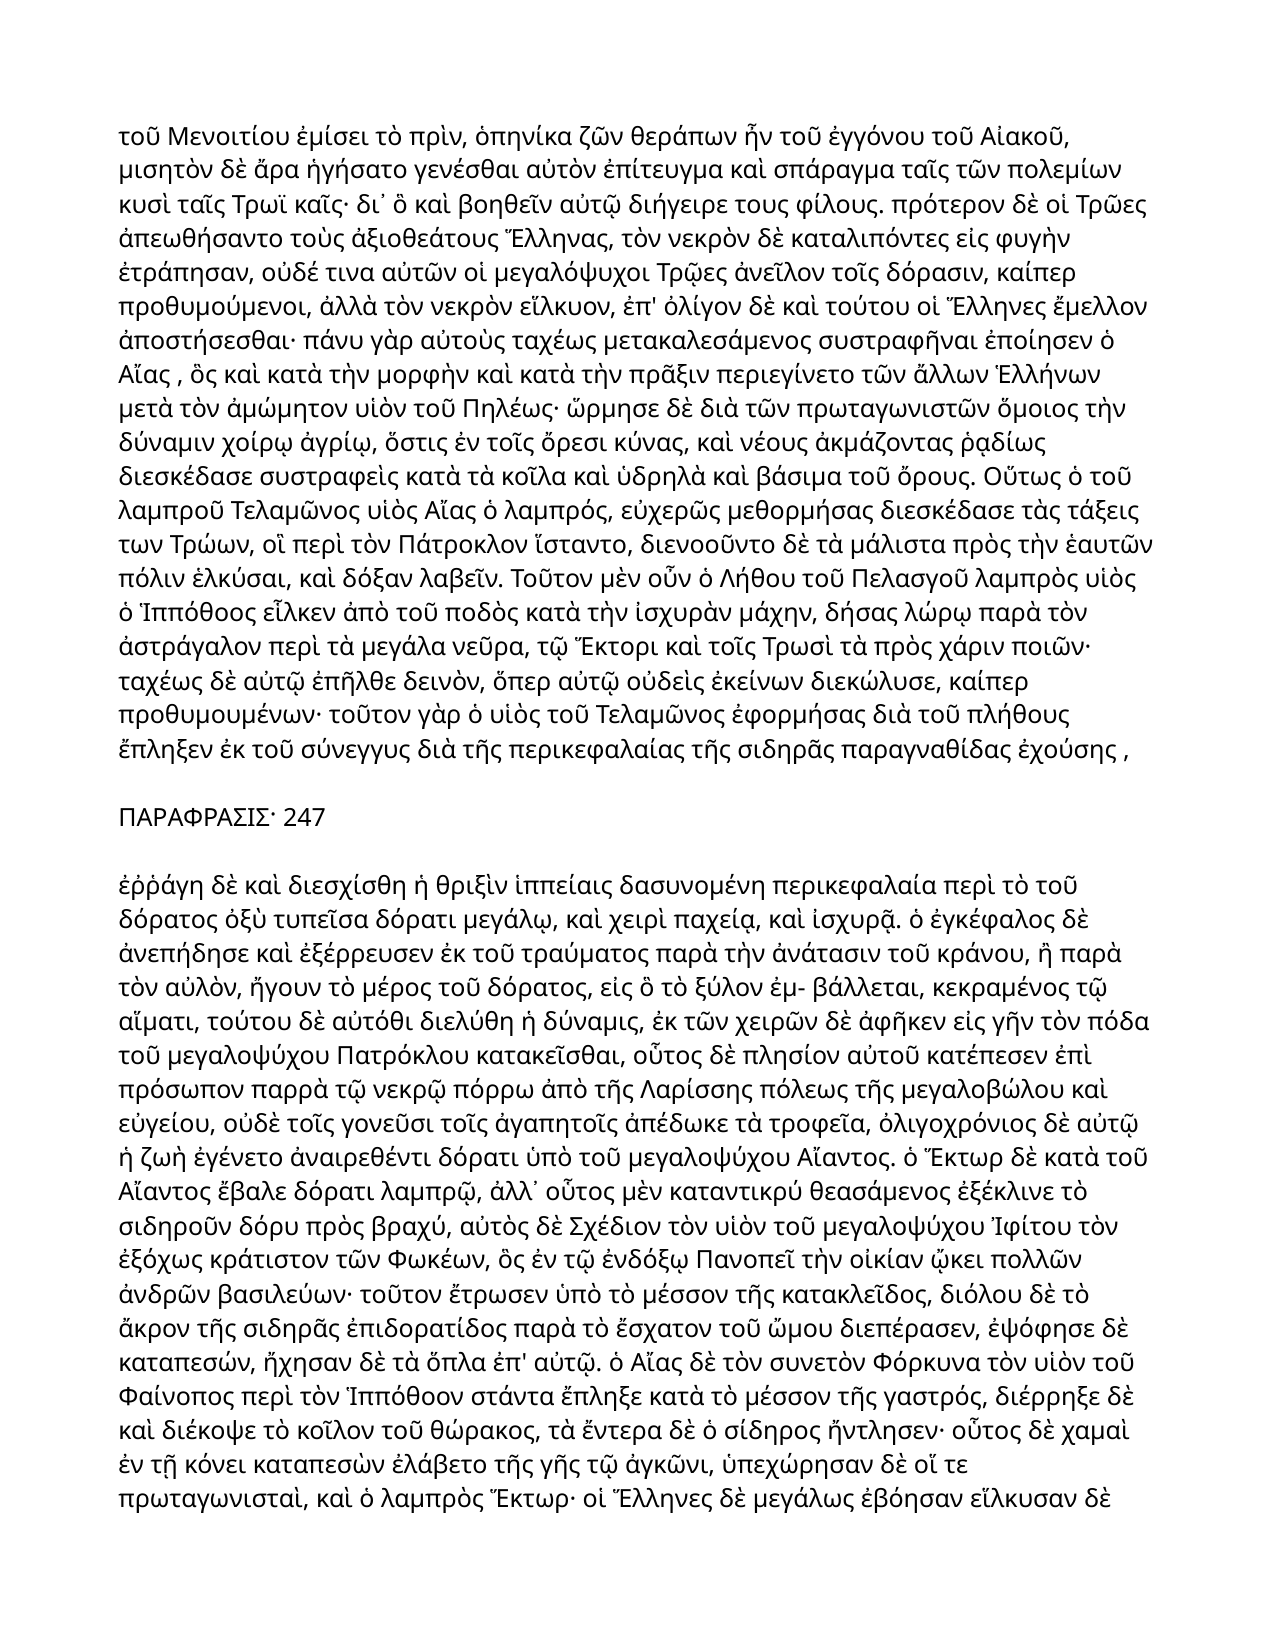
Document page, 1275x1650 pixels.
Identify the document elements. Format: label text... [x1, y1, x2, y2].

text τοῦ Μενοιτίου ἐμίσει τὸ πρὶν, ὁπηνίκα ζῶν θεράπων ἦν τοῦ ἐγγόνου τοῦ Αἰακοῦ, μισητὸν δὲ ἄρα ἡγήσατο γενέσθαι αὐτὸν ἐπίτευγμα καὶ σπάραγμα ταῖς τῶν πολεμίων κυσὶ ταῖς Τρωϊ καῖς· δι᾿ ὃ καὶ βοηθεῖν αὐτῷ διήγειρε τους φίλους. πρότερον δὲ οἱ Τρῶες ἀπεωθήσαντο τοὺς ἀξιοθεάτους Ἕλληνας, τὸν νεκρὸν δὲ καταλιπόντες εἰς φυγὴν ἐτράπησαν, οὐδέ τινα αὐτῶν οἱ μεγαλόψυχοι Τρῷες ἀνεῖλον τοῖς δόρασιν, καίπερ προθυμούμενοι, ἀλλὰ τὸν νεκρὸν εἵλκυον, ἐπ' ὀλίγον δὲ καὶ τούτου οἱ Ἕλληνες ἔμελλον ἀποστήσεσθαι· πάνυ γὰρ αὐτοὺς ταχέως μετακαλεσάμενος συστραφῆναι ἐποίησεν ὁ Αἴας , ὃς καὶ κατὰ τὴν μορφὴν καὶ κατὰ τὴν πρᾶξιν περιεγίνετο τῶν ἄλλων Ἑλλήνων μετὰ τὸν ἀμώμητον υἱὸν τοῦ Πηλέως· ὥρμησε δὲ διὰ τῶν πρωταγωνιστῶν ὅμοιος τὴν δύναμιν χοίρῳ ἀγρίῳ, ὅστις ἐν τοῖς ὄρεσι κύνας, καὶ νέους ἀκμάζοντας ῥᾳδίως διεσκέδασε συστραφεὶς κατὰ τὰ κοῖλα καὶ ὑδρηλὰ καὶ βάσιμα τοῦ ὄρους. Οὕτως ὁ τοῦ λαμπροῦ Τελαμῶνος υἱὸς Αἴας ὁ λαμπρός, εὐχερῶς μεθορμήσας διεσκέδασε τὰς τάξεις των Τρώων, οἳ περὶ τὸν Πάτροκλον ἵσταντο, διενοοῦντο δὲ τὰ μάλιστα πρὸς τὴν ἑαυτῶν πόλιν ἑλκύσαι, καὶ δόξαν λαβεῖν. Τοῦτον μὲν οὖν ὁ Λήθου τοῦ Πελασγοῦ λαμπρὸς υἱὸς ὁ Ἱππόθοος εἷλκεν ἀπὸ τοῦ ποδὸς κατὰ τὴν ἰσχυρὰν μάχην, δήσας λώρῳ παρὰ τὸν ἀστράγαλον περὶ τὰ μεγάλα νεῦρα, τῷ Ἕκτορι καὶ τοῖς Τρωσὶ τὰ πρὸς χάριν ποιῶν· ταχέως δὲ αὐτῷ ἐπῆλθε δεινὸν, ὅπερ αὐτῷ οὐδεὶς ἐκείνων διεκώλυσε, καίπερ προθυμουμένων· τοῦτον γὰρ ὁ υἱὸς τοῦ Τελαμῶνος ἐφορμήσας διὰ τοῦ πλήθους ἔπληξεν ἐκ τοῦ σύνεγγυς διὰ τῆς περικεφαλαίας τῆς σιδηρᾶς παραγναθίδας ἐχούσης , [118, 118, 1157, 765]
text ἐῤῥάγη δὲ καὶ διεσχίσθη ἡ θριξὶν ἱππείαις δασυνομένη περικεφαλαία περὶ τὸ τοῦ δόρατος ὀξὺ τυπεῖσα δόρατι μεγάλῳ, καὶ χειρὶ παχείᾳ, καὶ ἰσχυρᾷ. ὁ ἐγκέφαλος δὲ ἀνεπήδησε καὶ ἐξέρρευσεν ἐκ τοῦ τραύματος παρὰ τὴν ἀνάτασιν τοῦ κράνου, ἢ παρὰ τὸν αὐλὸν, ἤγουν τὸ μέρος τοῦ δόρατος, εἰς ὃ τὸ ξύλον ἐμ- βάλλεται, κεκραμένος τῷ αἵματι, τούτου δὲ αὐτόθι διελύθη ἡ δύναμις, ἐκ τῶν χειρῶν δὲ ἀφῆκεν εἰς γῆν τὸν πόδα τοῦ μεγαλοψύχου Πατρόκλου κατακεῖσθαι, οὗτος δὲ πλησίον αὐτοῦ κατέπεσεν ἐπὶ πρόσωπον παρρὰ τῷ νεκρῷ πόρρω ἀπὸ τῆς Λαρίσσης πόλεως τῆς μεγαλοβώλου καὶ εὐγείου, οὐδὲ τοῖς γονεῦσι τοῖς ἀγαπητοῖς ἀπέδωκε τὰ τροφεῖα, ὀλιγοχρόνιος δὲ αὐτῷ ἡ ζωὴ ἐγένετο ἀναιρεθέντι δόρατι ὑπὸ τοῦ μεγαλοψύχου Αἴαντος. ὁ Ἕκτωρ δὲ κατὰ τοῦ Αἴαντος ἔβαλε δόρατι λαμπρῷ, ἀλλ᾿ οὗτος μὲν καταντικρύ θεασάμενος ἐξέκλινε τὸ σιδηροῦν δόρυ πρὸς βραχύ, αὐτὸς δὲ Σχέδιον τὸν υἱὸν τοῦ μεγαλοψύχου Ἰφίτου τὸν ἐξόχως κράτιστον τῶν Φωκέων, ὃς ἐν τῷ ἐνδόξῳ Πανοπεῖ τὴν οἰκίαν ᾤκει πολλῶν ἀνδρῶν βασιλεύων· τοῦτον ἔτρωσεν ὑπὸ τὸ μέσσον τῆς κατακλεῖδος, διόλου δὲ τὸ ἄκρον τῆς σιδηρᾶς ἐπιδορατίδος παρὰ τὸ ἔσχατον τοῦ ὤμου διεπέρασεν, ἐψόφησε δὲ καταπεσών, ἤχησαν δὲ τὰ ὅπλα ἐπ' αὐτῷ. ὁ Αἴας δὲ τὸν συνετὸν Φόρκυνα τὸν υἱὸν τοῦ Φαίνοπος περὶ τὸν Ἱππόθοον στάντα ἔπληξε κατὰ τὸ μέσσον τῆς γαστρός, διέρρηξε δὲ καὶ διέκοψε τὸ κοῖλον τοῦ θώρακος, τὰ ἔντερα δὲ ὁ σίδηρος ἤντλησεν· οὗτος δὲ χαμαὶ ἐν τῇ κόνει καταπεσὼν ἐλάβετο τῆς γῆς τῷ ἀγκῶνι, ὑπεχώρησαν δὲ οἵ τε πρωταγωνισταὶ, καὶ ὁ λαμπρὸς Ἕκτωρ· οἱ Ἕλληνες δὲ μεγάλως ἐβόησαν εἵλκυσαν δὲ [118, 867, 1157, 1515]
text ΠAPΑΦΡΑΣΙΣ· 247 [118, 799, 1157, 833]
